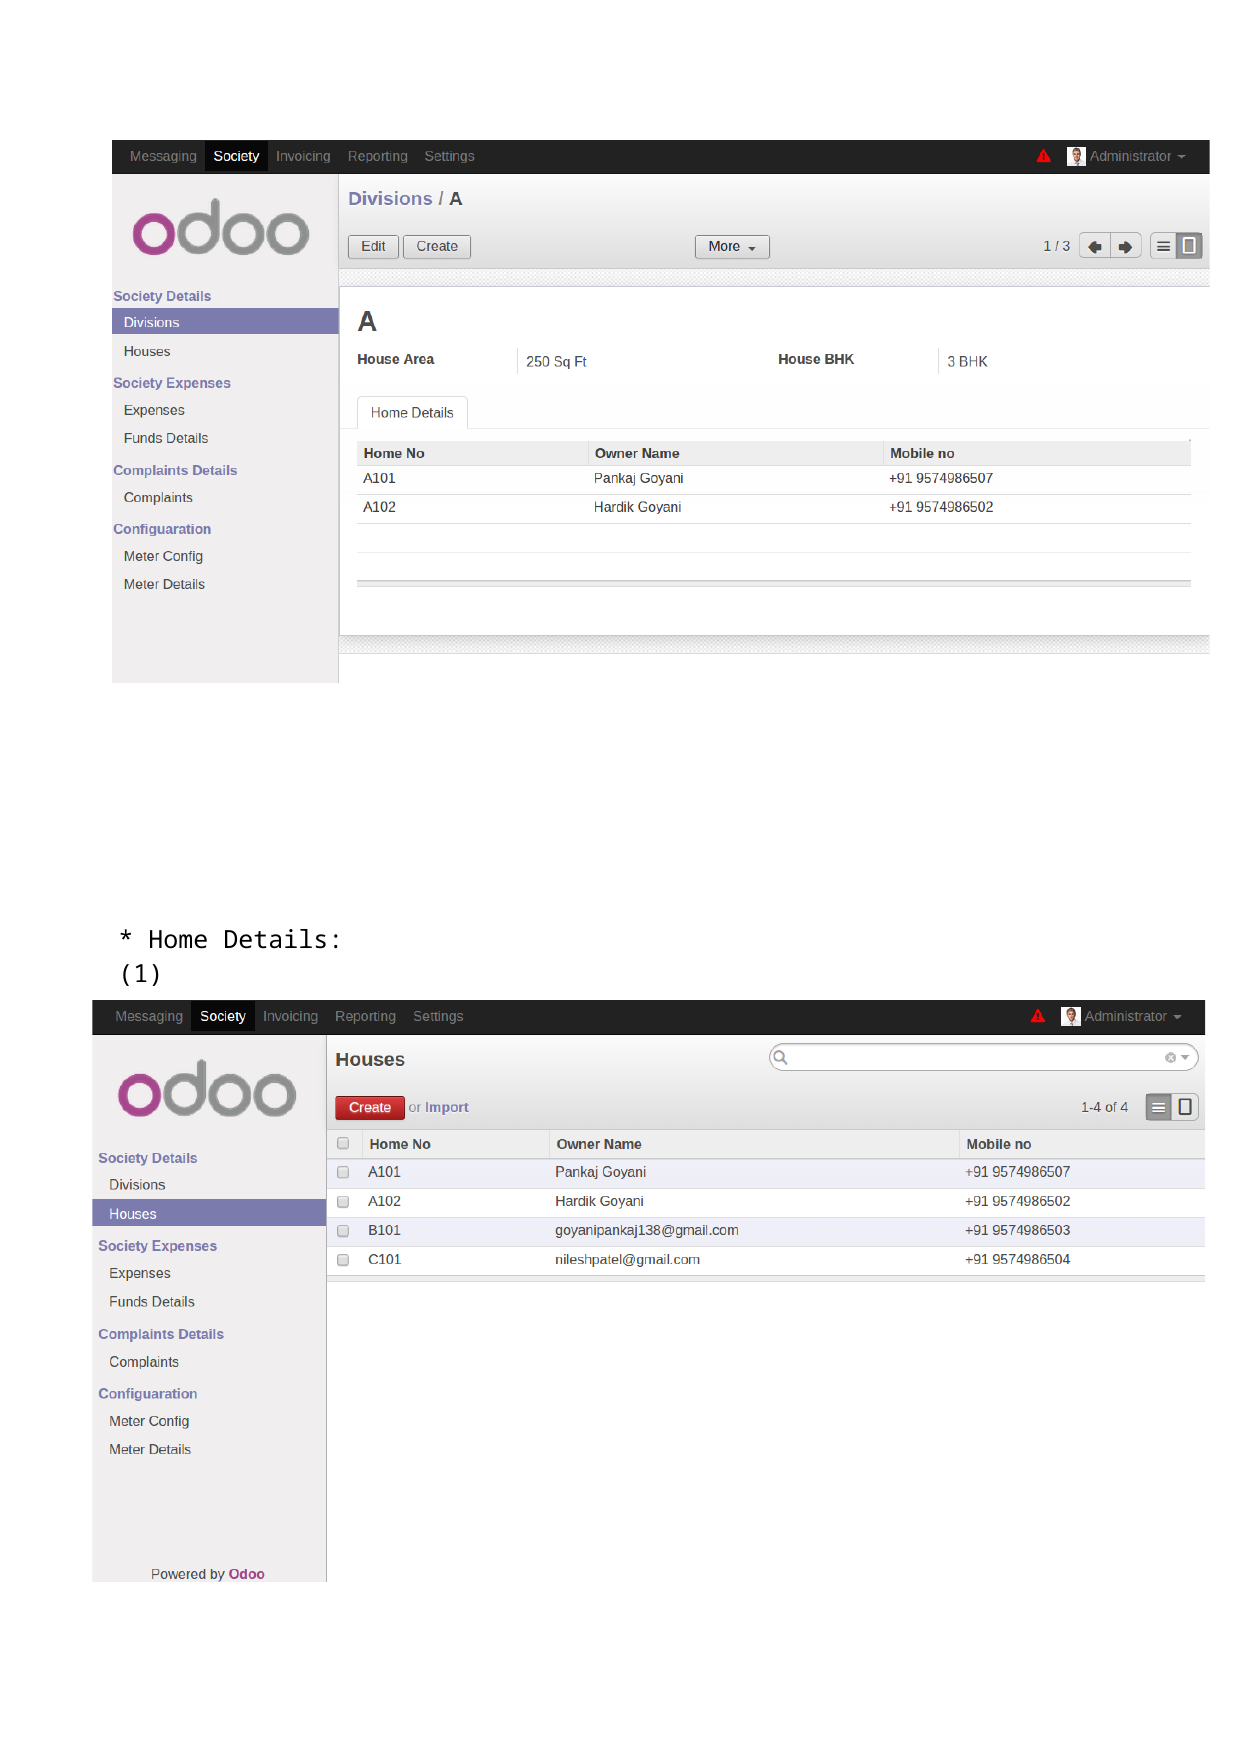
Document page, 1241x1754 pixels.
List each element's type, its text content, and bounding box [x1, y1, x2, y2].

picture [92, 1000, 1206, 1582]
picture [112, 140, 1210, 683]
text (1) [118, 956, 1122, 989]
text * Home Details: [118, 921, 1122, 956]
